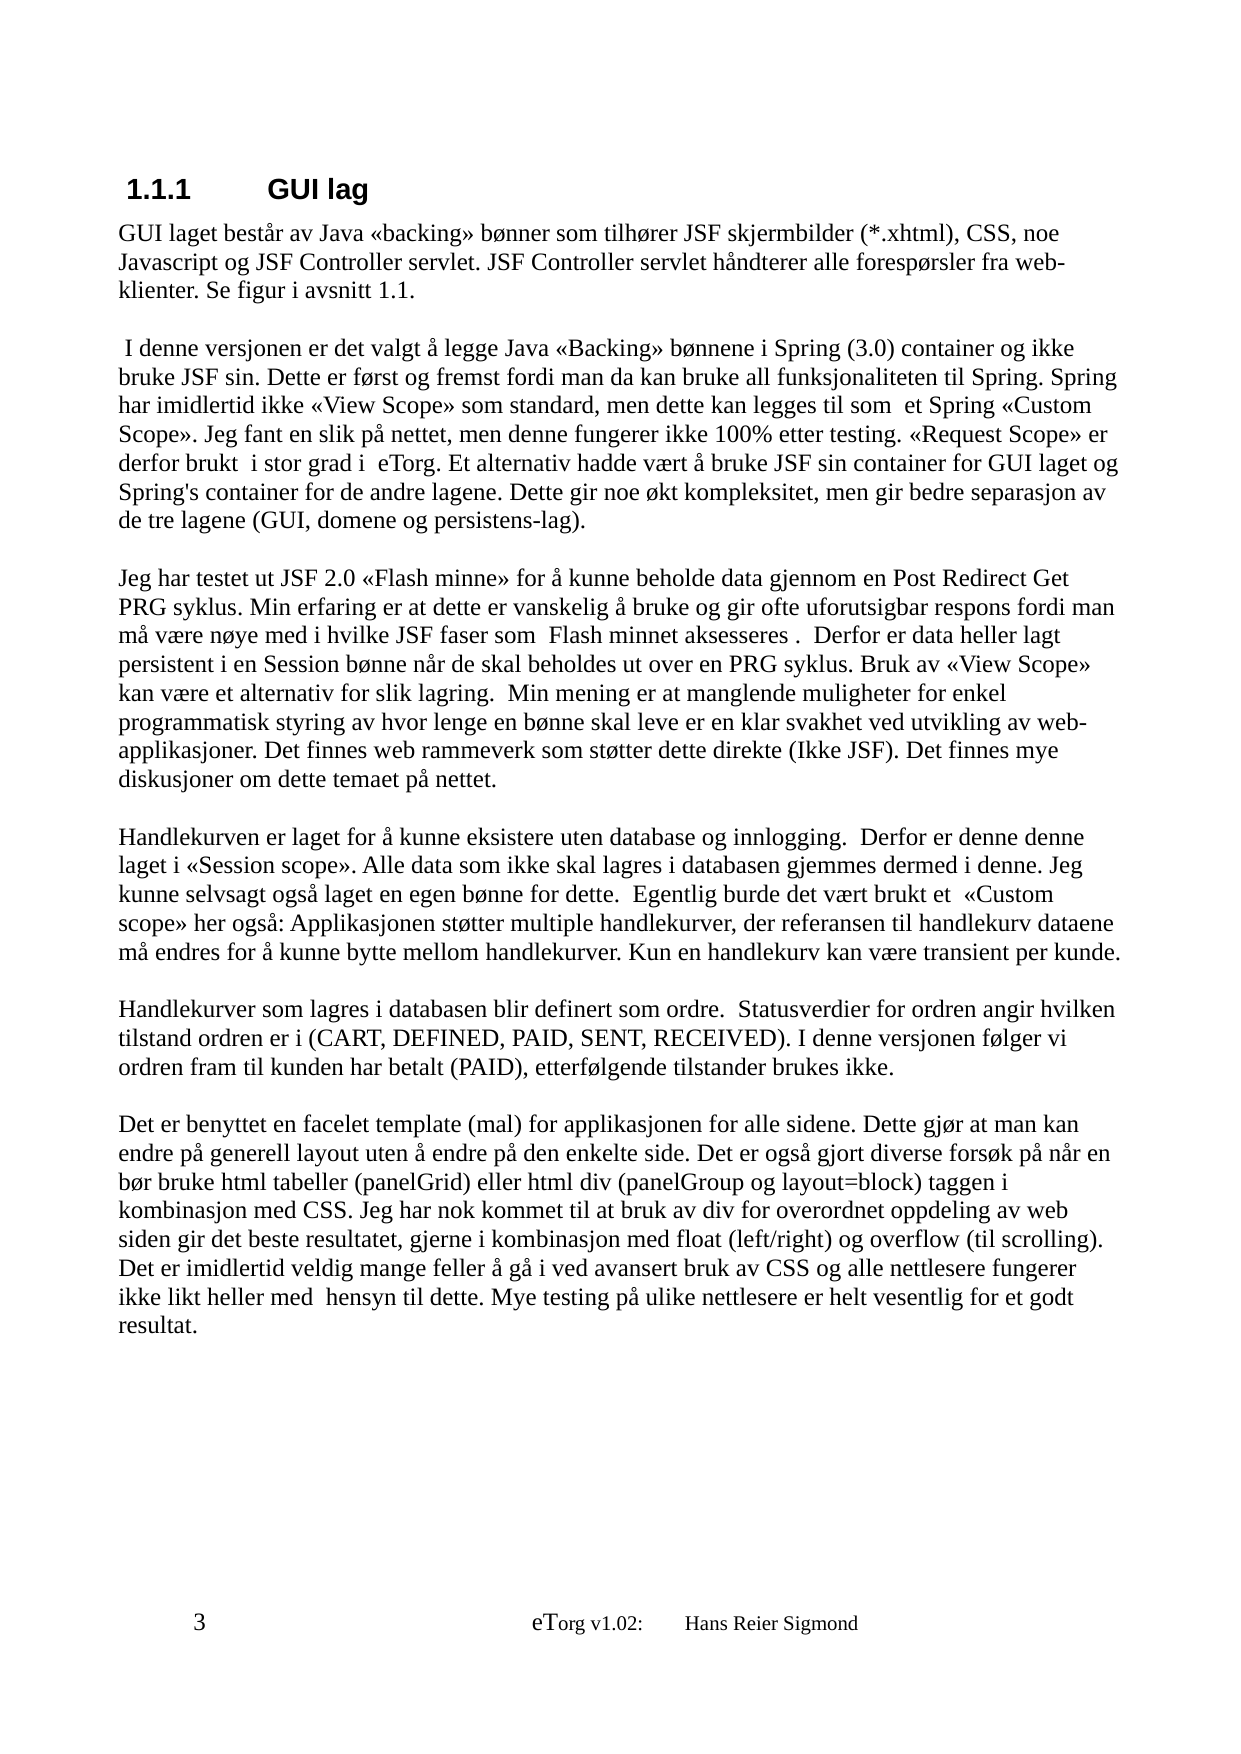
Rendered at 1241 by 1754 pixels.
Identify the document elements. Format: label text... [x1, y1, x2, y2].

text GUI laget består av Java «backing» bønner som tilhører JSF skjermbilder (*.xhtml), CSS, noe Javascript og JSF Controller servlet. JSF Controller servlet håndterer alle forespørsler fra web-klienter. Se figur i avsnitt 1.1. [118, 218, 1122, 304]
text Jeg har testet ut JSF 2.0 «Flash minne» for å kunne beholde data gjennom en Post Redirect Get PRG syklus. Min erfaring er at dette er vanskelig å bruke og gir ofte uforutsigbar respons fordi man må være nøye med i hvilke JSF faser som Flash minnet aksesseres . Derfor er data heller lagt persistent i en Session bønne når de skal beholdes ut over en PRG syklus. Bruk av «View Scope» kan være et alternativ for slik lagring. Min mening er at manglende muligheter for enkel programmatisk styring av hvor lenge en bønne skal leve er en klar svakhet ved utvikling av web-applikasjoner. Det finnes web rammeverk som støtter dette direkte (Ikke JSF). Det finnes mye diskusjoner om dette temaet på nettet. Handlekurven er laget for å kunne eksistere uten database og innlogging. Derfor er denne denne laget i «Session scope». Alle data som ikke skal lagres i databasen gjemmes dermed i denne. Jeg kunne selvsagt også laget en egen bønne for dette. Egentlig burde det vært brukt et «Custom scope» her også: Applikasjonen støtter multiple handlekurver, der referansen til handlekurv dataene må endres for å kunne bytte mellom handlekurver. Kun en handlekurv kan være transient per kunde. Handlekurver som lagres i databasen blir definert som ordre. Statusverdier for ordren angir hvilken tilstand ordren er i (CART, DEFINED, PAID, SENT, RECEIVED). I denne versjonen følger vi ordren fram til kunden har betalt (PAID), etterfølgende tilstander brukes ikke. [118, 563, 1122, 1080]
text I denne versjonen er det valgt å legge Java «Backing» bønnene i Spring (3.0) container og ikke bruke JSF sin. Dette er først og fremst fordi man da kan bruke all funksjonaliteten til Spring. Spring har imidlertid ikke «View Scope» som standard, men dette kan legges til som et Spring «Custom Scope». Jeg fant en slik på nettet, men denne fungerer ikke 100% etter testing. «Request Scope» er derfor brukt i stor grad i eTorg. Et alternativ hadde vært å bruke JSF sin container for GUI laget og Spring's container for de andre lagene. Dette gir noe økt kompleksitet, men gir bedre separasjon av de tre lagene (GUI, domene og persistens-lag). [118, 333, 1122, 534]
text Det er benyttet en facelet template (mal) for applikasjonen for alle sidene. Dette gjør at man kan endre på generell layout uten å endre på den enkelte side. Det er også gjort diverse forsøk på når en bør bruke html tabeller (panelGrid) eller html div (panelGroup og layout=block) taggen i kombinasjon med CSS. Jeg har nok kommet til at bruk av div for overordnet oppdeling av web siden gir det beste resultatet, gjerne i kombinasjon med float (left/right) og overflow (til scrolling). Det er imidlertid veldig mange feller å gå i ved avansert bruk av CSS og alle nettlesere fungerer ikke likt heller med hensyn til dette. Mye testing på ulike nettlesere er helt vesentlig for et godt resultat. [118, 1109, 1122, 1339]
subtitle GUI lag [118, 172, 1122, 205]
